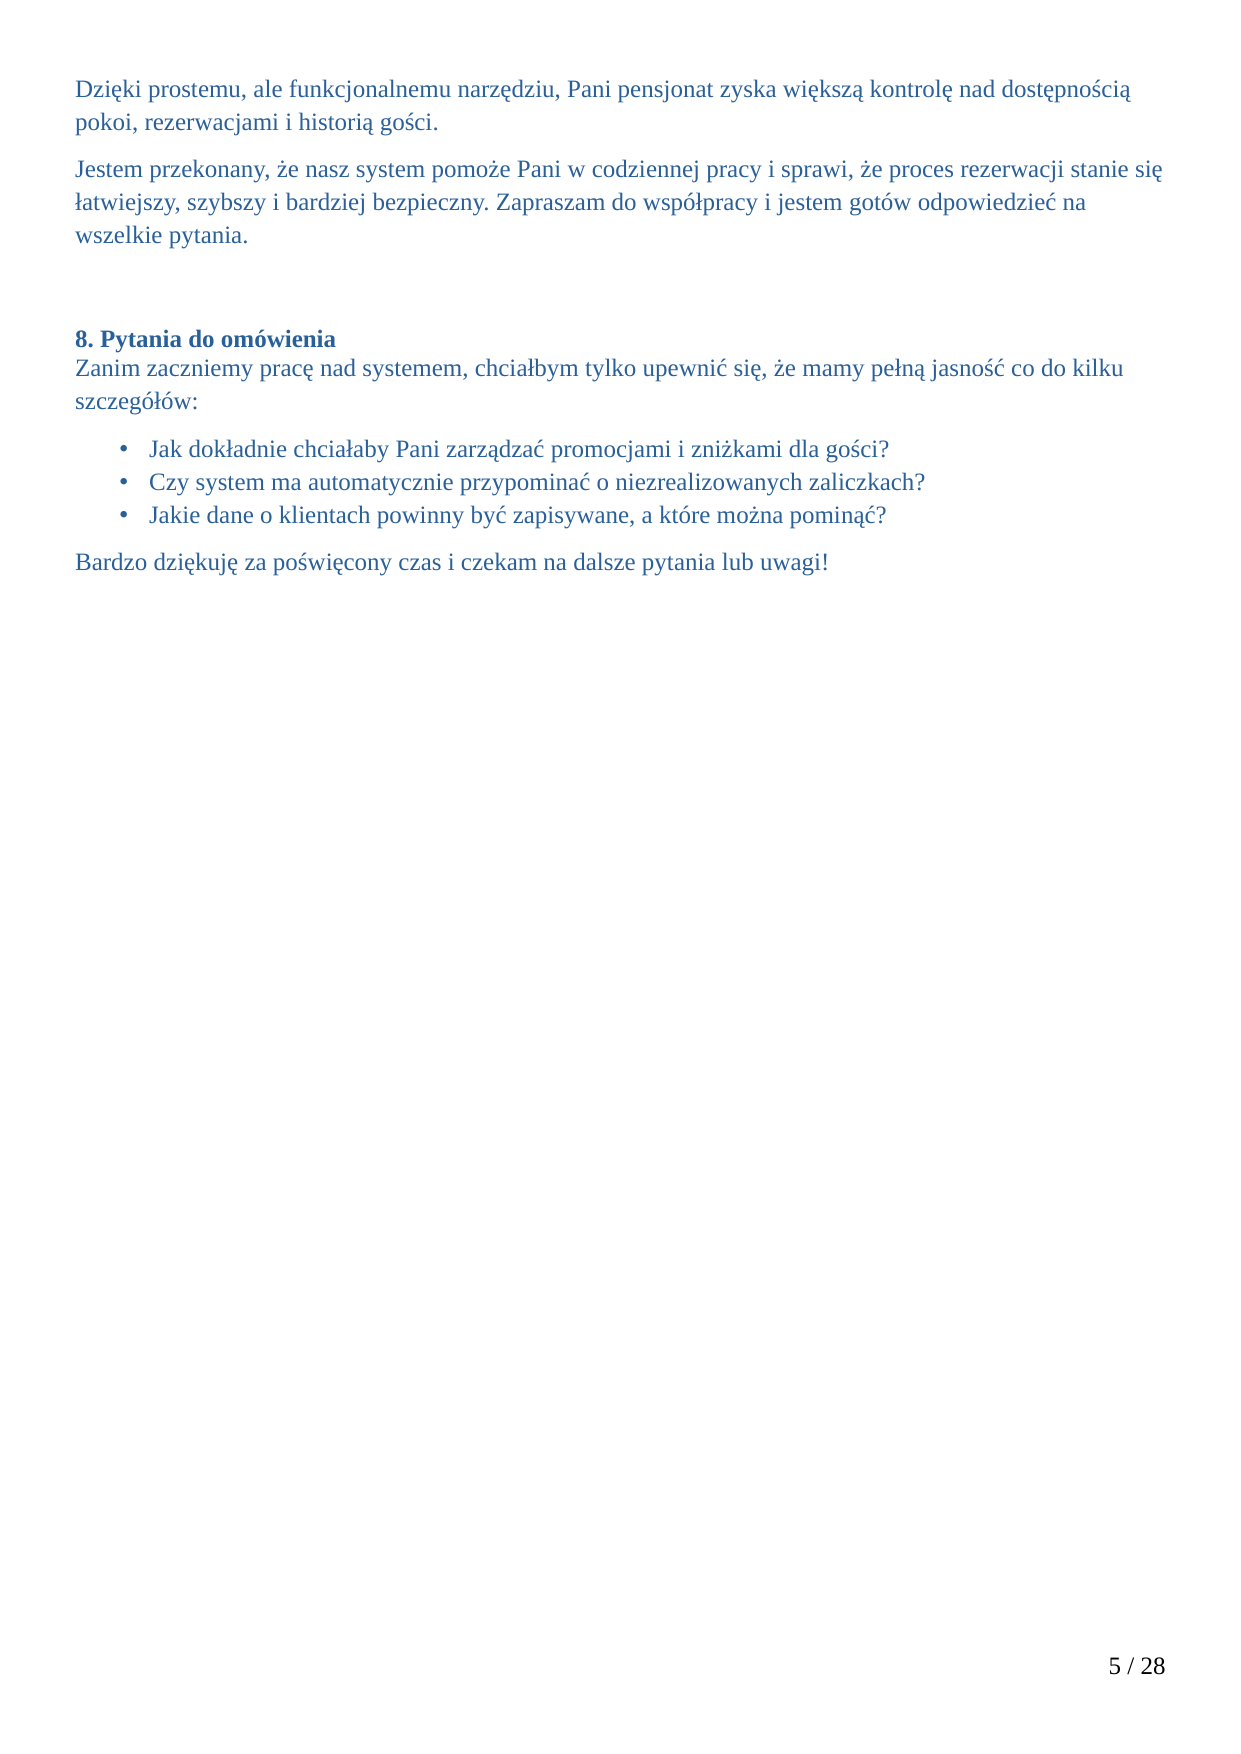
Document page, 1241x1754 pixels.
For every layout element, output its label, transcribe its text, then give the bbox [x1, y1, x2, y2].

subtitle 8. Pytania do omówienia [75, 324, 1165, 353]
text Zanim zaczniemy pracę nad systemem, chciałbym tylko upewnić się, że mamy pełną jasność co do kilku szczegółów: [75, 353, 1165, 415]
list Jak dokładnie chciałaby Pani zarządzać promocjami i zniżkami dla gości? [119, 434, 1165, 462]
text Dzięki prostemu, ale funkcjonalnemu narzędziu, Pani pensjonat zyska większą kontrolę nad dostępnością pokoi, rezerwacjami i historią gości. [75, 74, 1165, 136]
list Czy system ma automatycznie przypominać o niezrealizowanych zaliczkach? [119, 467, 1165, 496]
text Bardzo dziękuję za poświęcony czas i czekam na dalsze pytania lub uwagi! [75, 547, 1165, 576]
text Jestem przekonany, że nasz system pomoże Pani w codziennej pracy i sprawi, że proces rezerwacji stanie się łatwiejszy, szybszy i bardziej bezpieczny. Zapraszam do współpracy i jestem gotów odpowiedzieć na wszelkie pytania. [75, 154, 1165, 249]
list Jakie dane o klientach powinny być zapisywane, a które można pominąć? [119, 500, 1165, 528]
